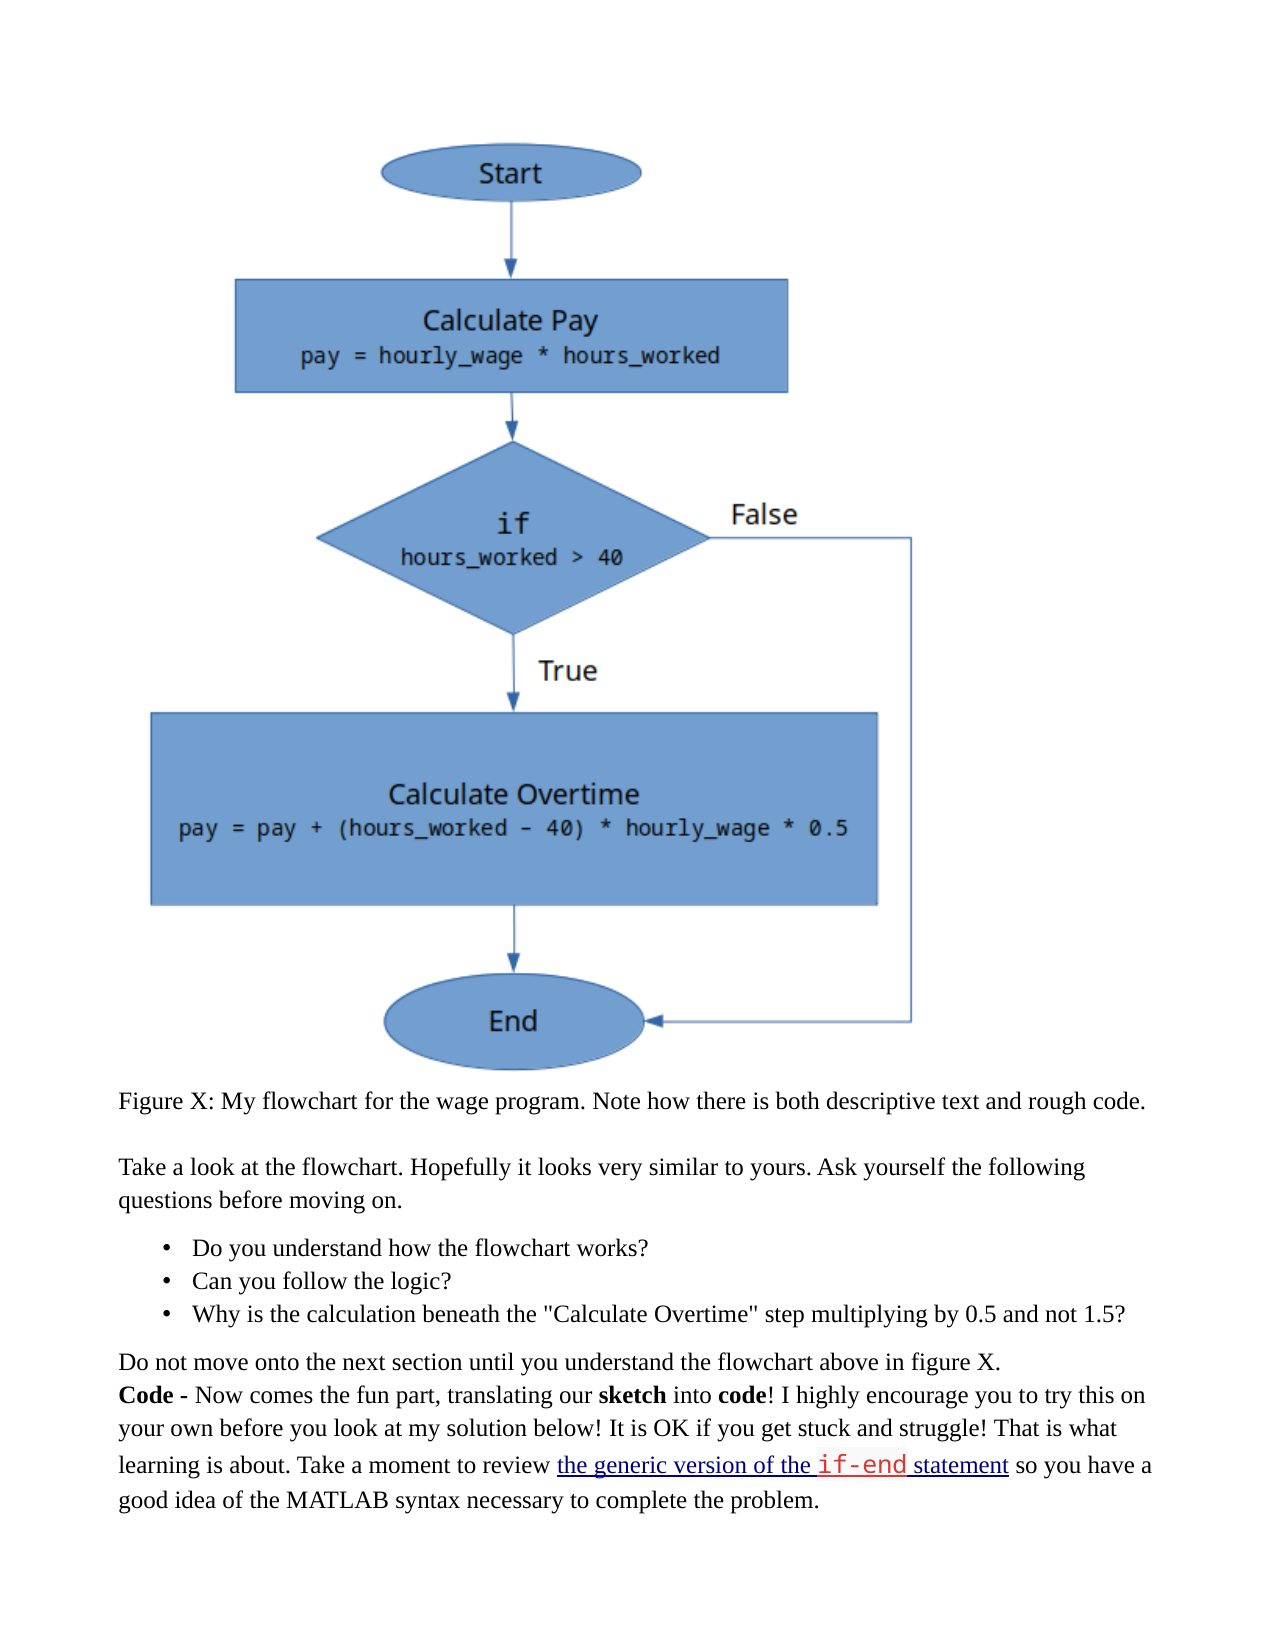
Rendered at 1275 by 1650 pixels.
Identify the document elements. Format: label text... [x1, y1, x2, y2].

text Do not move onto the next section until you understand the flowchart above in figure X. [118, 1347, 1157, 1376]
picture [118, 118, 956, 1083]
text Figure X: My flowchart for the wage program. Note how there is both descriptive text and rough code. [118, 1086, 1157, 1115]
text Code - Now comes the fun part, translating our sketch into code! I highly encourage you to try this on your own before you look at my solution below! It is OK if you get stuck and struggle! That is what learning is about. Take a moment to review the generic version of the if-end statement so you have a good idea of the MATLAB syntax necessary to complete the problem. [118, 1380, 1157, 1514]
list Can you follow the logic? [162, 1266, 1157, 1295]
list Why is the calculation beneath the "Calculate Overtime" step multiplying by 0.5 and not 1.5? [162, 1299, 1157, 1328]
list Do you understand how the flowchart works? [162, 1233, 1157, 1262]
text Take a look at the flowchart. Hopefully it looks very similar to yours. Ask yourself the following questions before moving on. [118, 1152, 1157, 1214]
